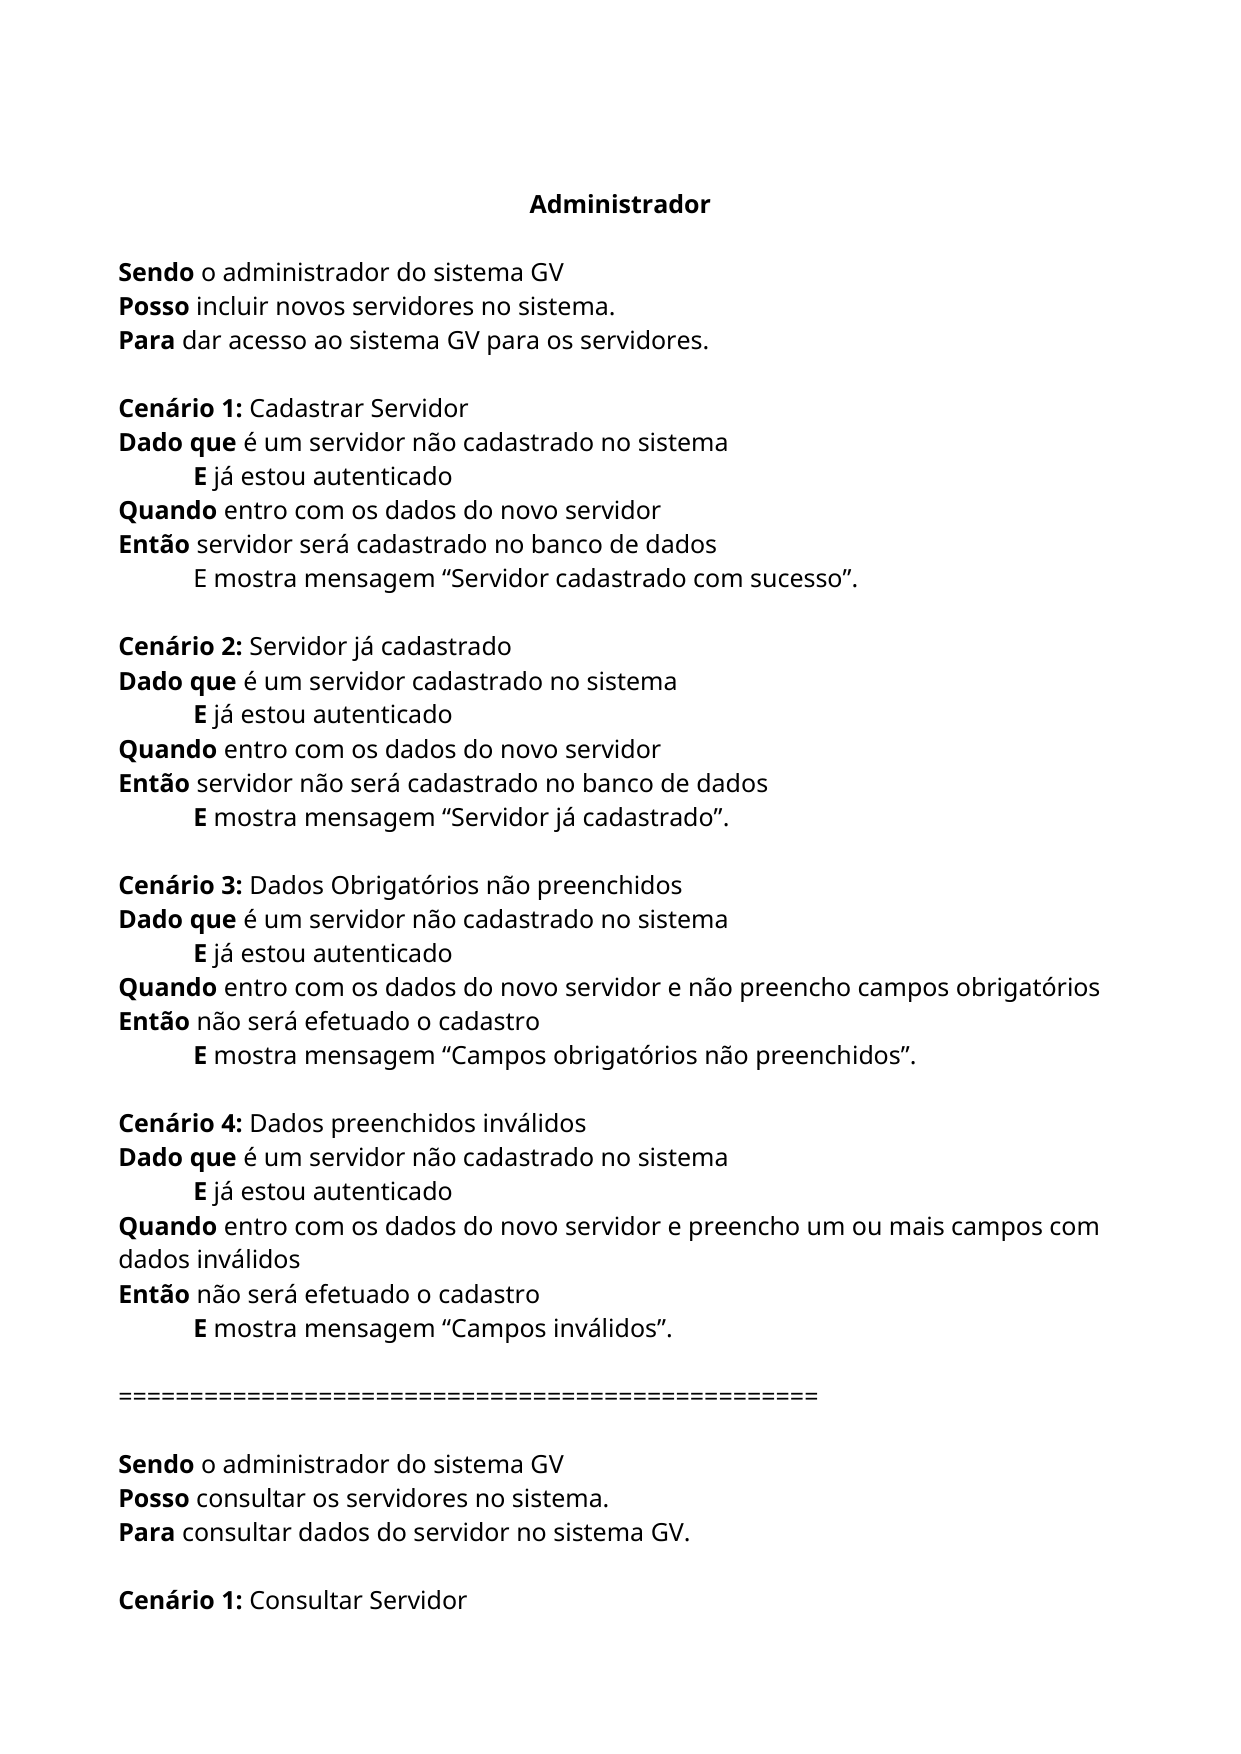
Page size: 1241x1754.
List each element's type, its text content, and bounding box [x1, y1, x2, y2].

text Para consultar dados do servidor no sistema GV. [118, 1515, 1122, 1549]
text Cenário 2: Servidor já cadastrado [118, 629, 1122, 663]
text E já estou autenticado [118, 459, 1122, 493]
text Sendo o administrador do sistema GV [118, 1447, 1122, 1481]
text Dado que é um servidor não cadastrado no sistema [118, 902, 1122, 936]
text Cenário 1: Cadastrar Servidor [118, 391, 1122, 425]
text E já estou autenticado [118, 697, 1122, 731]
text Então não será efetuado o cadastro [118, 1004, 1122, 1038]
text Quando entro com os dados do novo servidor [118, 731, 1122, 765]
text Administrador [118, 186, 1122, 220]
text E mostra mensagem “Servidor cadastrado com sucesso”. [118, 561, 1122, 595]
text E mostra mensagem “Servidor já cadastrado”. [118, 799, 1122, 833]
text Quando entro com os dados do novo servidor e não preencho campos obrigatórios [118, 970, 1122, 1004]
text E já estou autenticado [118, 1174, 1122, 1208]
text ================================================= [118, 1378, 1122, 1412]
text E mostra mensagem “Campos inválidos”. [118, 1310, 1122, 1344]
text Posso consultar os servidores no sistema. [118, 1481, 1122, 1515]
text Então servidor não será cadastrado no banco de dados [118, 765, 1122, 799]
text E já estou autenticado [118, 936, 1122, 970]
text Cenário 4: Dados preenchidos inválidos [118, 1106, 1122, 1140]
text Sendo o administrador do sistema GV [118, 254, 1122, 288]
text Quando entro com os dados do novo servidor [118, 493, 1122, 527]
text Dado que é um servidor não cadastrado no sistema [118, 425, 1122, 459]
text Dado que é um servidor cadastrado no sistema [118, 663, 1122, 697]
text Cenário 1: Consultar Servidor [118, 1583, 1122, 1617]
text Dado que é um servidor não cadastrado no sistema [118, 1140, 1122, 1174]
text Então servidor será cadastrado no banco de dados [118, 527, 1122, 561]
text Então não será efetuado o cadastro [118, 1276, 1122, 1310]
text E mostra mensagem “Campos obrigatórios não preenchidos”. [118, 1038, 1122, 1072]
text Posso incluir novos servidores no sistema. [118, 288, 1122, 322]
text Cenário 3: Dados Obrigatórios não preenchidos [118, 867, 1122, 902]
text Para dar acesso ao sistema GV para os servidores. [118, 322, 1122, 357]
text Quando entro com os dados do novo servidor e preencho um ou mais campos com dados inválidos [118, 1208, 1122, 1276]
